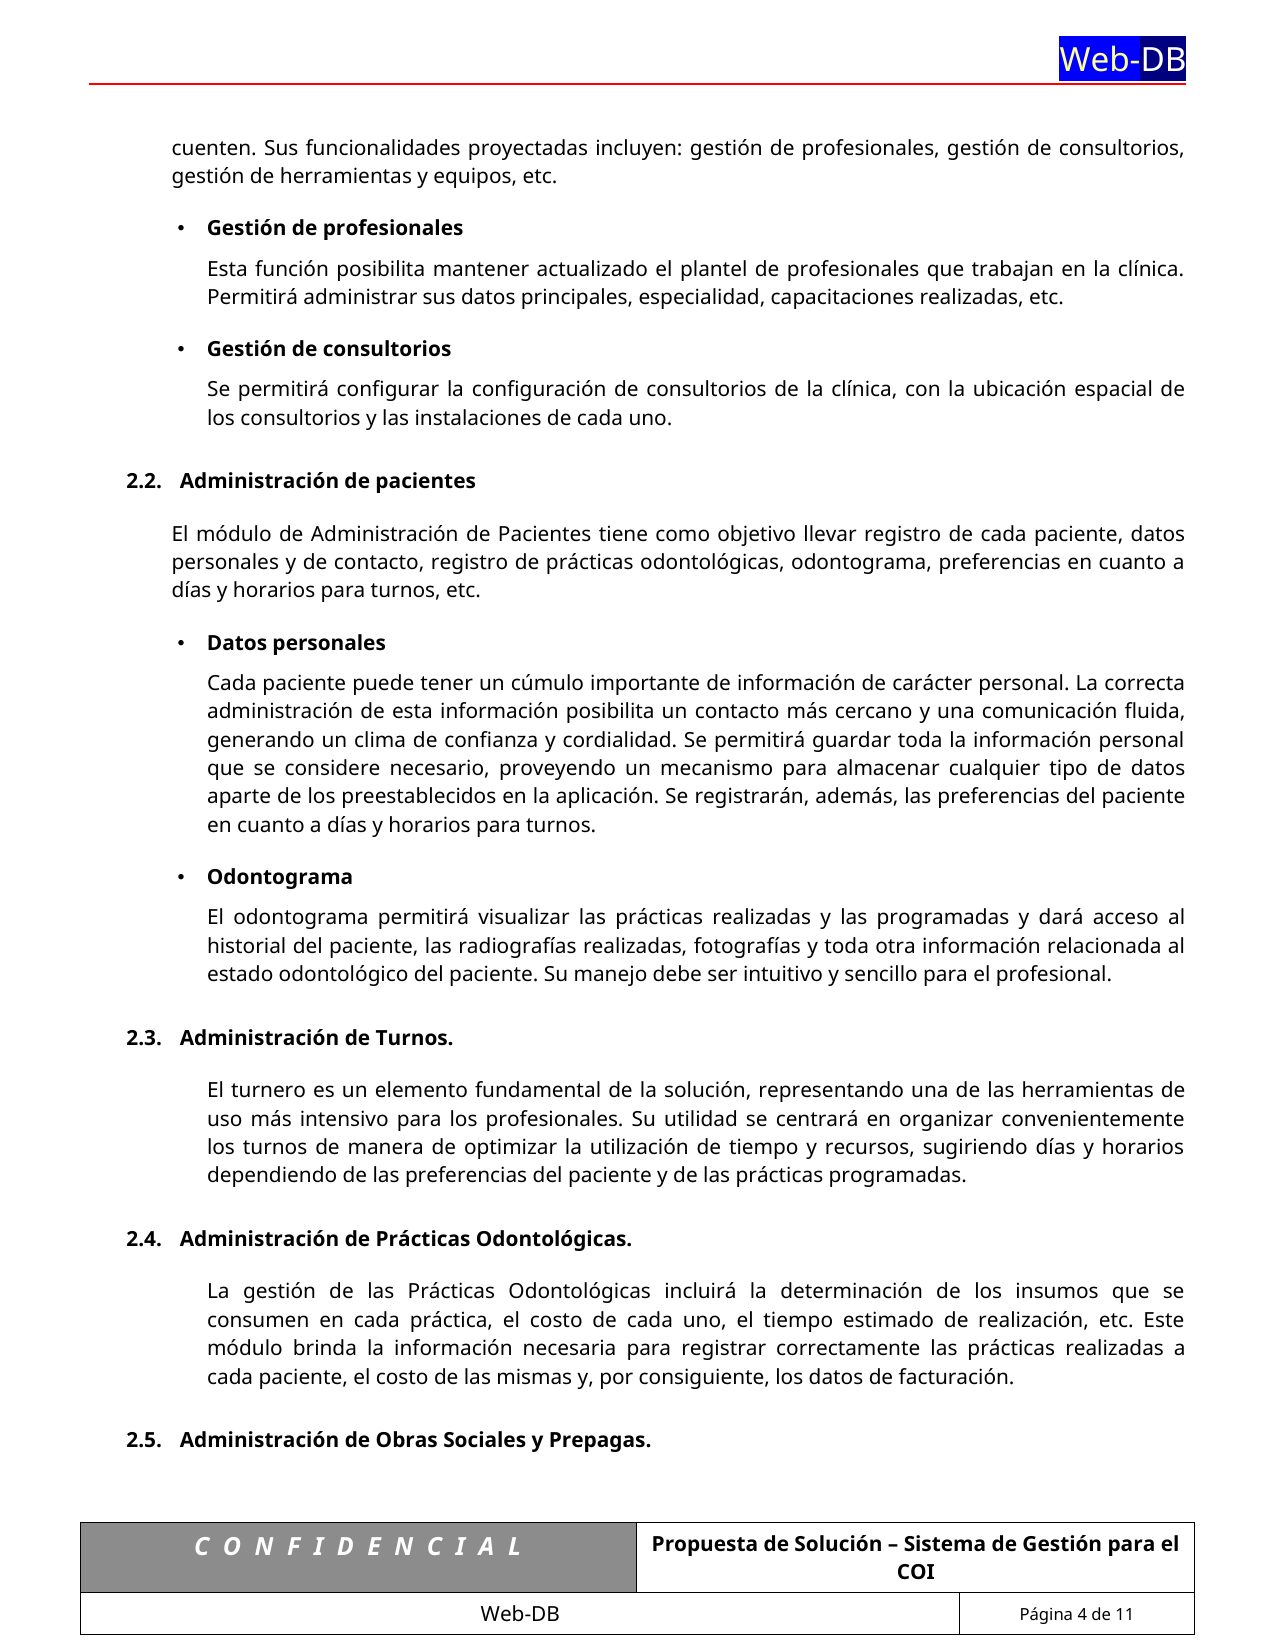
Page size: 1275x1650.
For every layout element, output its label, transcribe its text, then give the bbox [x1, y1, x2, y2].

list Datos personales [177, 628, 1186, 656]
text La gestión de las Prácticas Odontológicas incluirá la determinación de los insumos que se consumen en cada práctica, el costo de cada uno, el tiempo estimado de realización, etc. Este módulo brinda la información necesaria para registrar correctamente las prácticas realizadas a cada paciente, el costo de las mismas y, por consiguiente, los datos de facturación. [207, 1276, 1186, 1390]
list Administración de Prácticas Odontológicas. [89, 1224, 1186, 1253]
text El turnero es un elemento fundamental de la solución, representando una de las herramientas de uso más intensivo para los profesionales. Su utilidad se centrará en organizar convenientemente los turnos de manera de optimizar la utilización de tiempo y recursos, sugiriendo días y horarios dependiendo de las preferencias del paciente y de las prácticas programadas. [207, 1075, 1186, 1189]
list Odontograma [177, 862, 1186, 891]
list Gestión de profesionales [177, 213, 1186, 242]
list Gestión de consultorios [177, 334, 1186, 363]
text Se permitirá configurar la configuración de consultorios de la clínica, con la ubicación espacial de los consultorios y las instalaciones de cada uno. [207, 374, 1186, 431]
text cuenten. Sus funcionalidades proyectadas incluyen: gestión de profesionales, gestión de consultorios, gestión de herramientas y equipos, etc. [171, 133, 1186, 190]
list Administración de pacientes [89, 467, 1186, 495]
text El odontograma permitirá visualizar las prácticas realizadas y las programadas y dará acceso al historial del paciente, las radiografías realizadas, fotografías y toda otra información relacionada al estado odontológico del paciente. Su manejo debe ser intuitivo y sencillo para el profesional. [207, 902, 1186, 988]
list Administración de Turnos. [89, 1023, 1186, 1052]
text Esta función posibilita mantener actualizado el plantel de profesionales que trabajan en la clínica. Permitirá administrar sus datos principales, especialidad, capacitaciones realizadas, etc. [207, 254, 1186, 311]
text El módulo de Administración de Pacientes tiene como objetivo llevar registro de cada paciente, datos personales y de contacto, registro de prácticas odontológicas, odontograma, preferencias en cuanto a días y horarios para turnos, etc. [171, 519, 1186, 604]
list Administración de Obras Sociales y Prepagas. [89, 1426, 1186, 1454]
text Cada paciente puede tener un cúmulo importante de información de carácter personal. La correcta administración de esta información posibilita un contacto más cercano y una comunicación fluida, generando un clima de confianza y cordialidad. Se permitirá guardar toda la información personal que se considere necesario, proveyendo un mecanismo para almacenar cualquier tipo de datos aparte de los preestablecidos en la aplicación. Se registrarán, además, las preferencias del paciente en cuanto a días y horarios para turnos. [207, 668, 1186, 838]
